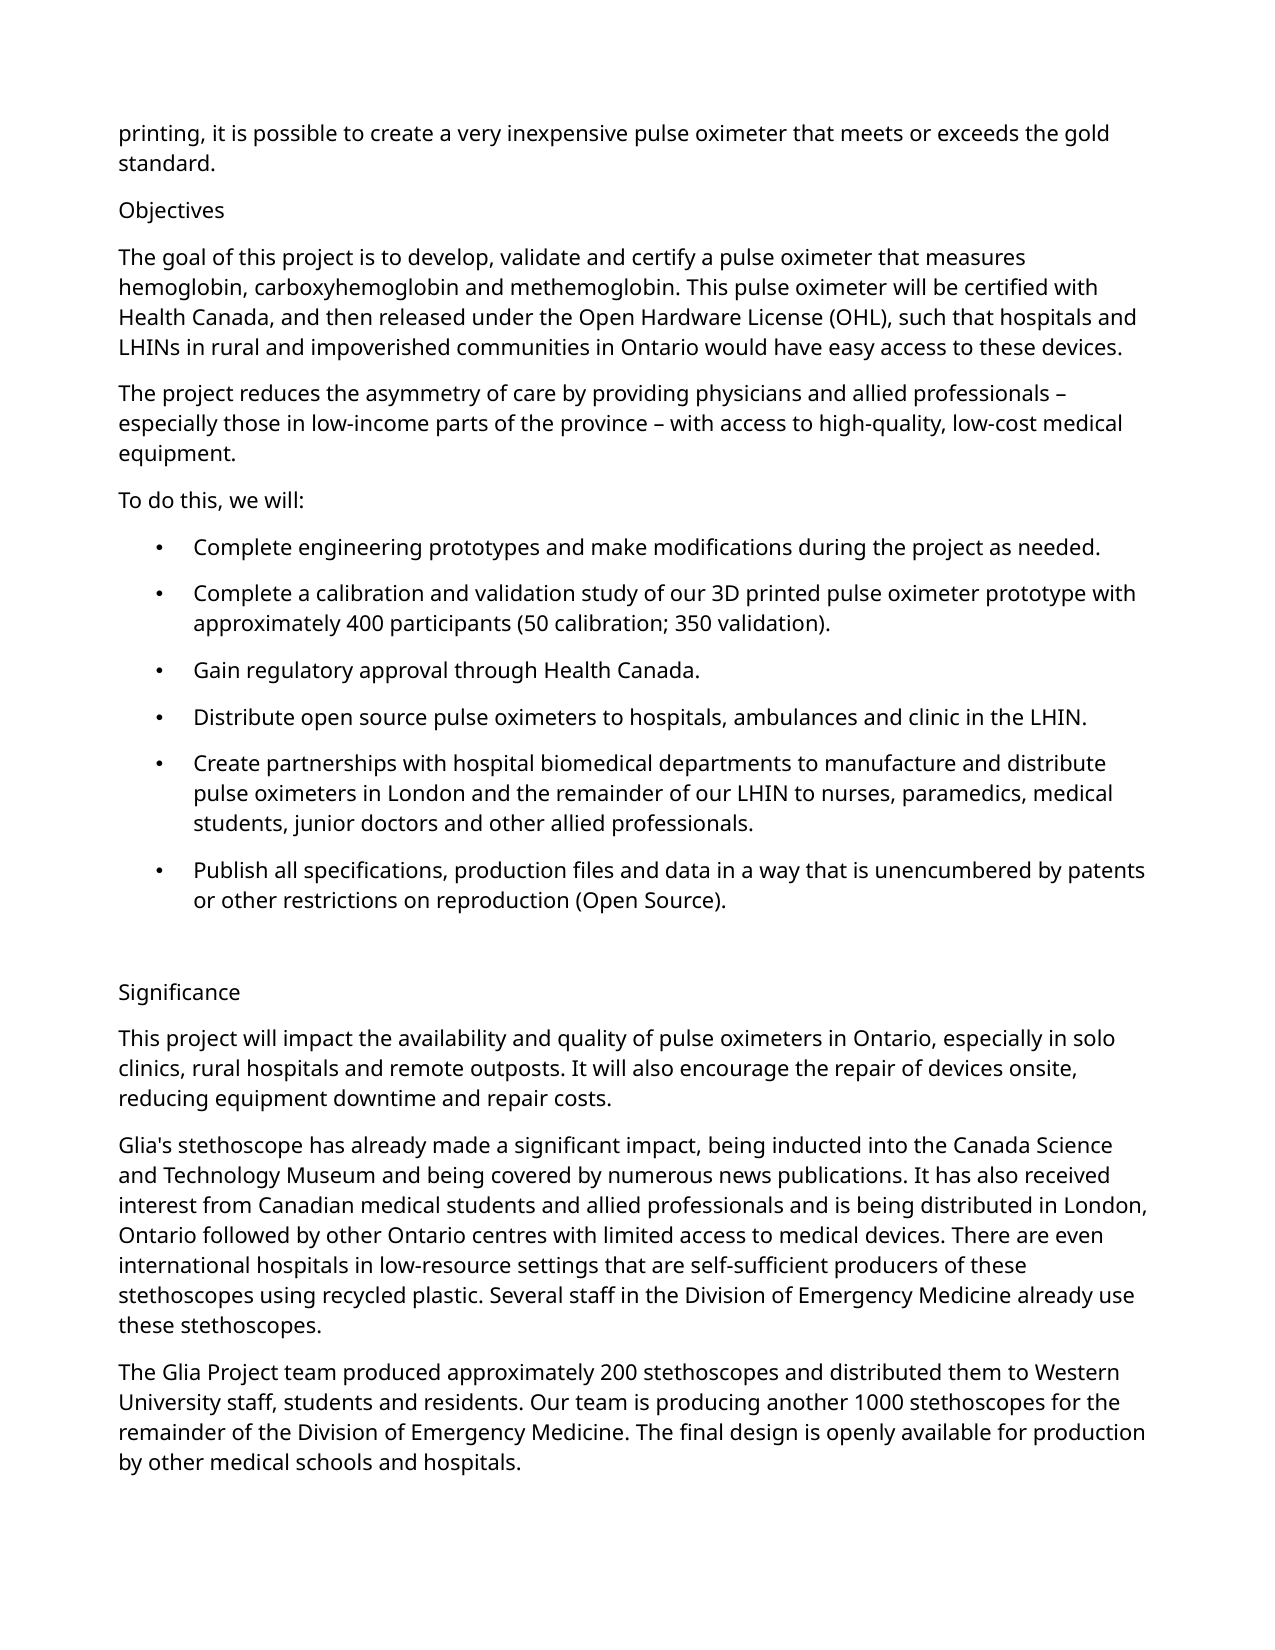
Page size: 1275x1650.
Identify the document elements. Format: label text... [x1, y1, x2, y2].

text The goal of this project is to develop, validate and certify a pulse oximeter that measures hemoglobin, carboxyhemoglobin and methemoglobin. This pulse oximeter will be certified with Health Canada, and then released under the Open Hardware License (OHL), such that hospitals and LHINs in rural and impoverished communities in Ontario would have easy access to these devices. [118, 241, 1157, 361]
text The Glia Project team produced approximately 200 stethoscopes and distributed them to Western University staff, students and residents. Our team is producing another 1000 stethoscopes for the remainder of the Division of Emergency Medicine. The final design is openly available for production by other medical schools and hospitals. [118, 1357, 1157, 1477]
list Complete engineering prototypes and make modifications during the project as needed. [156, 531, 1157, 561]
list Complete a calibration and validation study of our 3D printed pulse oximeter prototype with approximately 400 participants (50 calibration; 350 validation). [156, 578, 1157, 638]
text Objectives [118, 195, 1157, 224]
text Significance [118, 977, 1157, 1007]
text This project will impact the availability and quality of pulse oximeters in Ontario, especially in solo clinics, rural hospitals and remote outposts. It will also encourage the repair of devices onsite, reducing equipment downtime and repair costs. [118, 1023, 1157, 1113]
text To do this, we will: [118, 485, 1157, 514]
text The project reduces the asymmetry of care by providing physicians and allied professionals – especially those in low-income parts of the province – with access to high-quality, low-cost medical equipment. [118, 378, 1157, 468]
list Publish all specifications, production files and data in a way that is unencumbered by patents or other restrictions on reproduction (Open Source). [156, 855, 1157, 914]
text printing, it is possible to create a very inexpensive pulse oximeter that meets or exceeds the gold standard. [118, 118, 1157, 178]
list Create partnerships with hospital biomedical departments to manufacture and distribute pulse oximeters in London and the remainder of our LHIN to nurses, paramedics, medical students, junior doctors and other allied professionals. [156, 748, 1157, 838]
list Distribute open source pulse oximeters to hospitals, ambulances and clinic in the LHIN. [156, 701, 1157, 731]
list Gain regulatory approval through Health Canada. [156, 655, 1157, 684]
text Glia's stethoscope has already made a significant impact, being inducted into the Canada Science and Technology Museum and being covered by numerous news publications. It has also received interest from Canadian medical students and allied professionals and is being distributed in London, Ontario followed by other Ontario centres with limited access to medical devices. There are even international hospitals in low-resource settings that are self-sufficient producers of these stethoscopes using recycled plastic. Several staff in the Division of Emergency Medicine already use these stethoscopes. [118, 1130, 1157, 1340]
